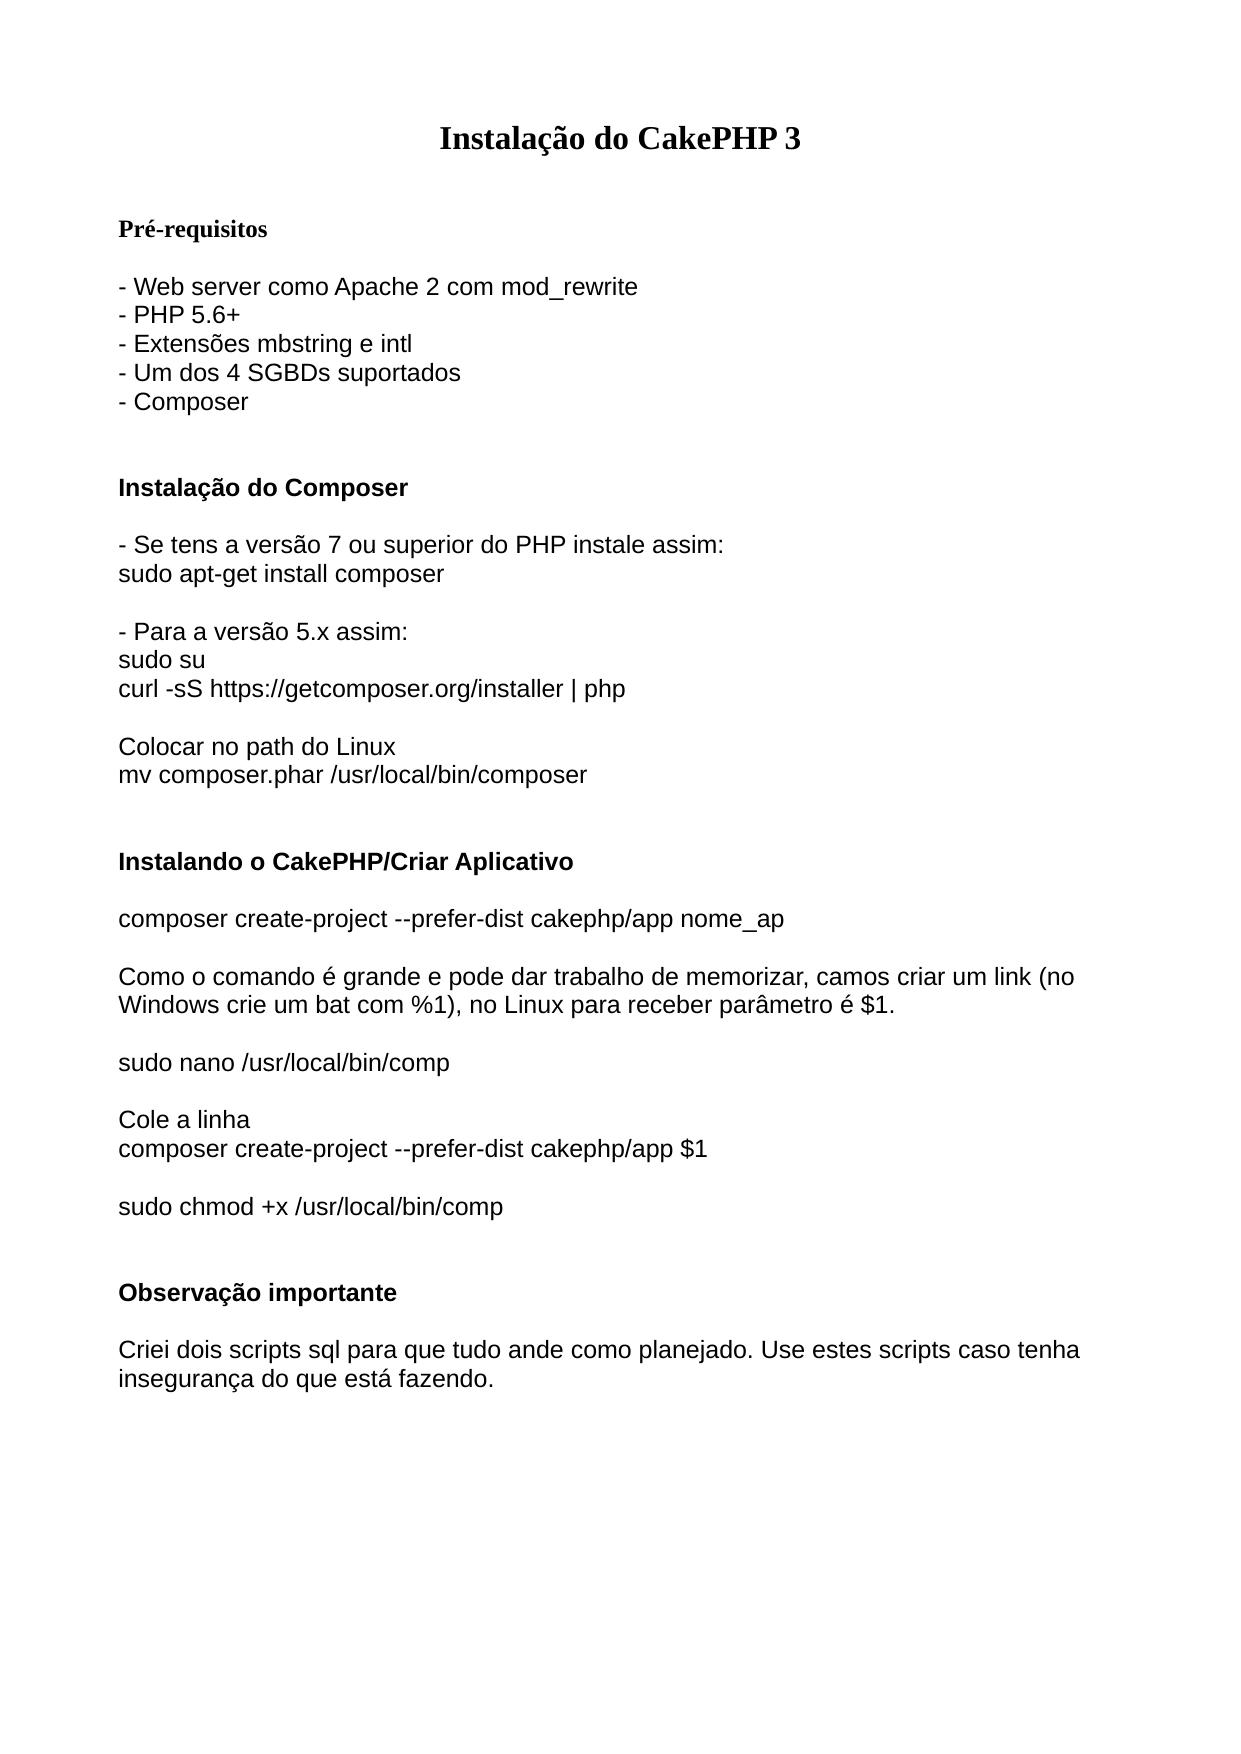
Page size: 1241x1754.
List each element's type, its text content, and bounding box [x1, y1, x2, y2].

text Colocar no path do Linux [118, 731, 1122, 760]
text Instalação do Composer [118, 473, 1122, 501]
text mv composer.phar /usr/local/bin/composer [118, 760, 1122, 789]
text - Composer [118, 386, 1122, 415]
text Instalação do CakePHP 3 [118, 118, 1122, 156]
text Observação importante [118, 1278, 1122, 1306]
text Criei dois scripts sql para que tudo ande como planejado. Use estes scripts caso tenha insegurança do que está fazendo. [118, 1335, 1122, 1393]
text composer create-project --prefer-dist cakephp/app nome_ap [118, 904, 1122, 933]
text sudo nano /usr/local/bin/comp [118, 1048, 1122, 1076]
text Cole a linha [118, 1105, 1122, 1134]
text Como o comando é grande e pode dar trabalho de memorizar, camos criar um link (no Windows crie um bat com %1), no Linux para receber parâmetro é $1. [118, 961, 1122, 1019]
text - PHP 5.6+ [118, 300, 1122, 329]
text composer create-project --prefer-dist cakephp/app $1 [118, 1134, 1122, 1163]
text - Um dos 4 SGBDs suportados [118, 358, 1122, 386]
text - Web server como Apache 2 com mod_rewrite [118, 271, 1122, 300]
text sudo su [118, 645, 1122, 674]
text Pré-requisitos [118, 214, 1122, 243]
text Instalando o CakePHP/Criar Aplicativo [118, 846, 1122, 875]
text curl -sS https://getcomposer.org/installer | php [118, 674, 1122, 703]
text - Para a versão 5.x assim: [118, 616, 1122, 645]
text - Se tens a versão 7 ou superior do PHP instale assim: [118, 530, 1122, 559]
text sudo chmod +x /usr/local/bin/comp [118, 1191, 1122, 1220]
text - Extensões mbstring e intl [118, 329, 1122, 358]
text sudo apt-get install composer [118, 559, 1122, 588]
